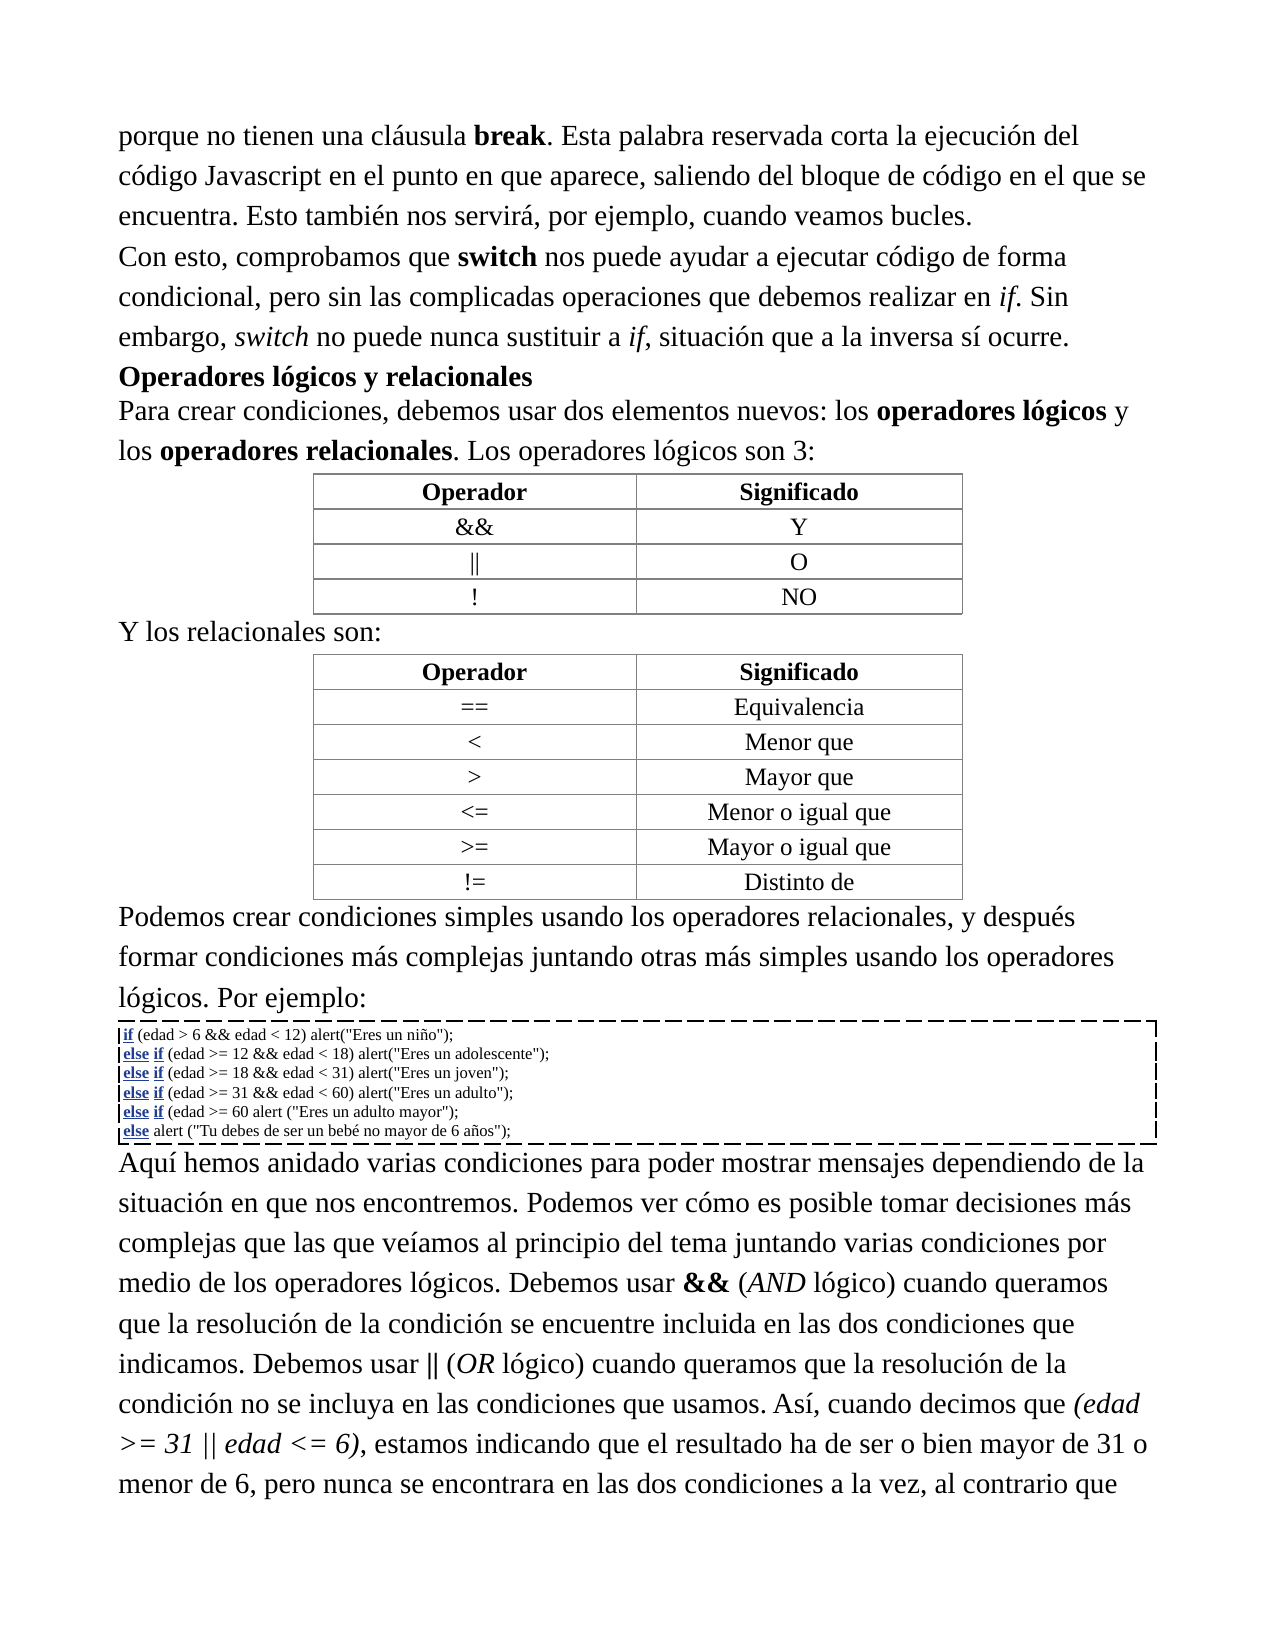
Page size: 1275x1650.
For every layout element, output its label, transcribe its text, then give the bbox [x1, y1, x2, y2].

text Y los relacionales son: [118, 614, 1157, 647]
table_cell Mayor o igual que [637, 830, 962, 864]
text else alert ("Tu debes de ser un bebé no mayor de 6 años"); [118, 1116, 1157, 1145]
text else if (edad >= 60 alert ("Eres un adulto mayor"); [118, 1097, 1157, 1116]
table_cell && [314, 510, 636, 543]
text porque no tienen una cláusula break. Esta palabra reservada corta la ejecución del código Javascript en el punto en que aparece, saliendo del bloque de código en el que se encuentra. Esto también nos servirá, por ejemplo, cuando veamos bucles. [118, 118, 1157, 232]
table_cell NO [637, 580, 962, 613]
table_header Significado [637, 655, 962, 689]
table_cell == [314, 690, 636, 724]
table_cell Distinto de [637, 865, 962, 899]
table_cell Mayor que [637, 760, 962, 794]
text else if (edad >= 31 && edad < 60) alert("Eres un adulto"); [118, 1077, 1157, 1097]
table_cell Menor que [637, 725, 962, 759]
table_cell < [314, 725, 636, 759]
text if (edad > 6 && edad < 12) alert("Eres un niño"); [118, 1020, 1157, 1039]
text Para crear condiciones, debemos usar dos elementos nuevos: los operadores lógicos y los operadores relacionales. Los operadores lógicos son 3: [118, 393, 1157, 467]
table_header Operador [314, 655, 636, 689]
table_cell O [637, 545, 962, 578]
table_cell Equivalencia [637, 690, 962, 724]
table_header Significado [637, 475, 962, 508]
table_cell Y [637, 510, 962, 543]
table_cell > [314, 760, 636, 794]
text Aquí hemos anidado varias condiciones para poder mostrar mensajes dependiendo de la situación en que nos encontremos. Podemos ver cómo es posible tomar decisiones más complejas que las que veíamos al principio del tema juntando varias condiciones por medio de los operadores lógicos. Debemos usar && (AND lógico) cuando queramos que la resolución de la condición se encuentre incluida en las dos condiciones que indicamos. Debemos usar || (OR lógico) cuando queramos que la resolución de la condición no se incluya en las condiciones que usamos. Así, cuando decimos que (edad >= 31 || edad <= 6), estamos indicando que el resultado ha de ser o bien mayor de 31 o menor de 6, pero nunca se encontrara en las dos condiciones a la vez, al contrario que [118, 1145, 1157, 1500]
table_cell != [314, 865, 636, 899]
table_cell ! [314, 580, 636, 613]
text Podemos crear condiciones simples usando los operadores relacionales, y después formar condiciones más complejas juntando otras más simples usando los operadores lógicos. Por ejemplo: [118, 899, 1157, 1013]
text else if (edad >= 12 && edad < 18) alert("Eres un adolescente"); [118, 1039, 1157, 1058]
table_cell >= [314, 830, 636, 864]
table_cell Menor o igual que [637, 795, 962, 829]
table_cell || [314, 545, 636, 578]
text Con esto, comprobamos que switch nos puede ayudar a ejecutar código de forma condicional, pero sin las complicadas operaciones que debemos realizar en if. Sin embargo, switch no puede nunca sustituir a if, situación que a la inversa sí ocurre. [118, 239, 1157, 353]
text else if (edad >= 18 && edad < 31) alert("Eres un joven"); [118, 1058, 1157, 1077]
table_cell <= [314, 795, 636, 829]
subtitle Operadores lógicos y relacionales [118, 359, 1157, 393]
table_header Operador [314, 475, 636, 508]
